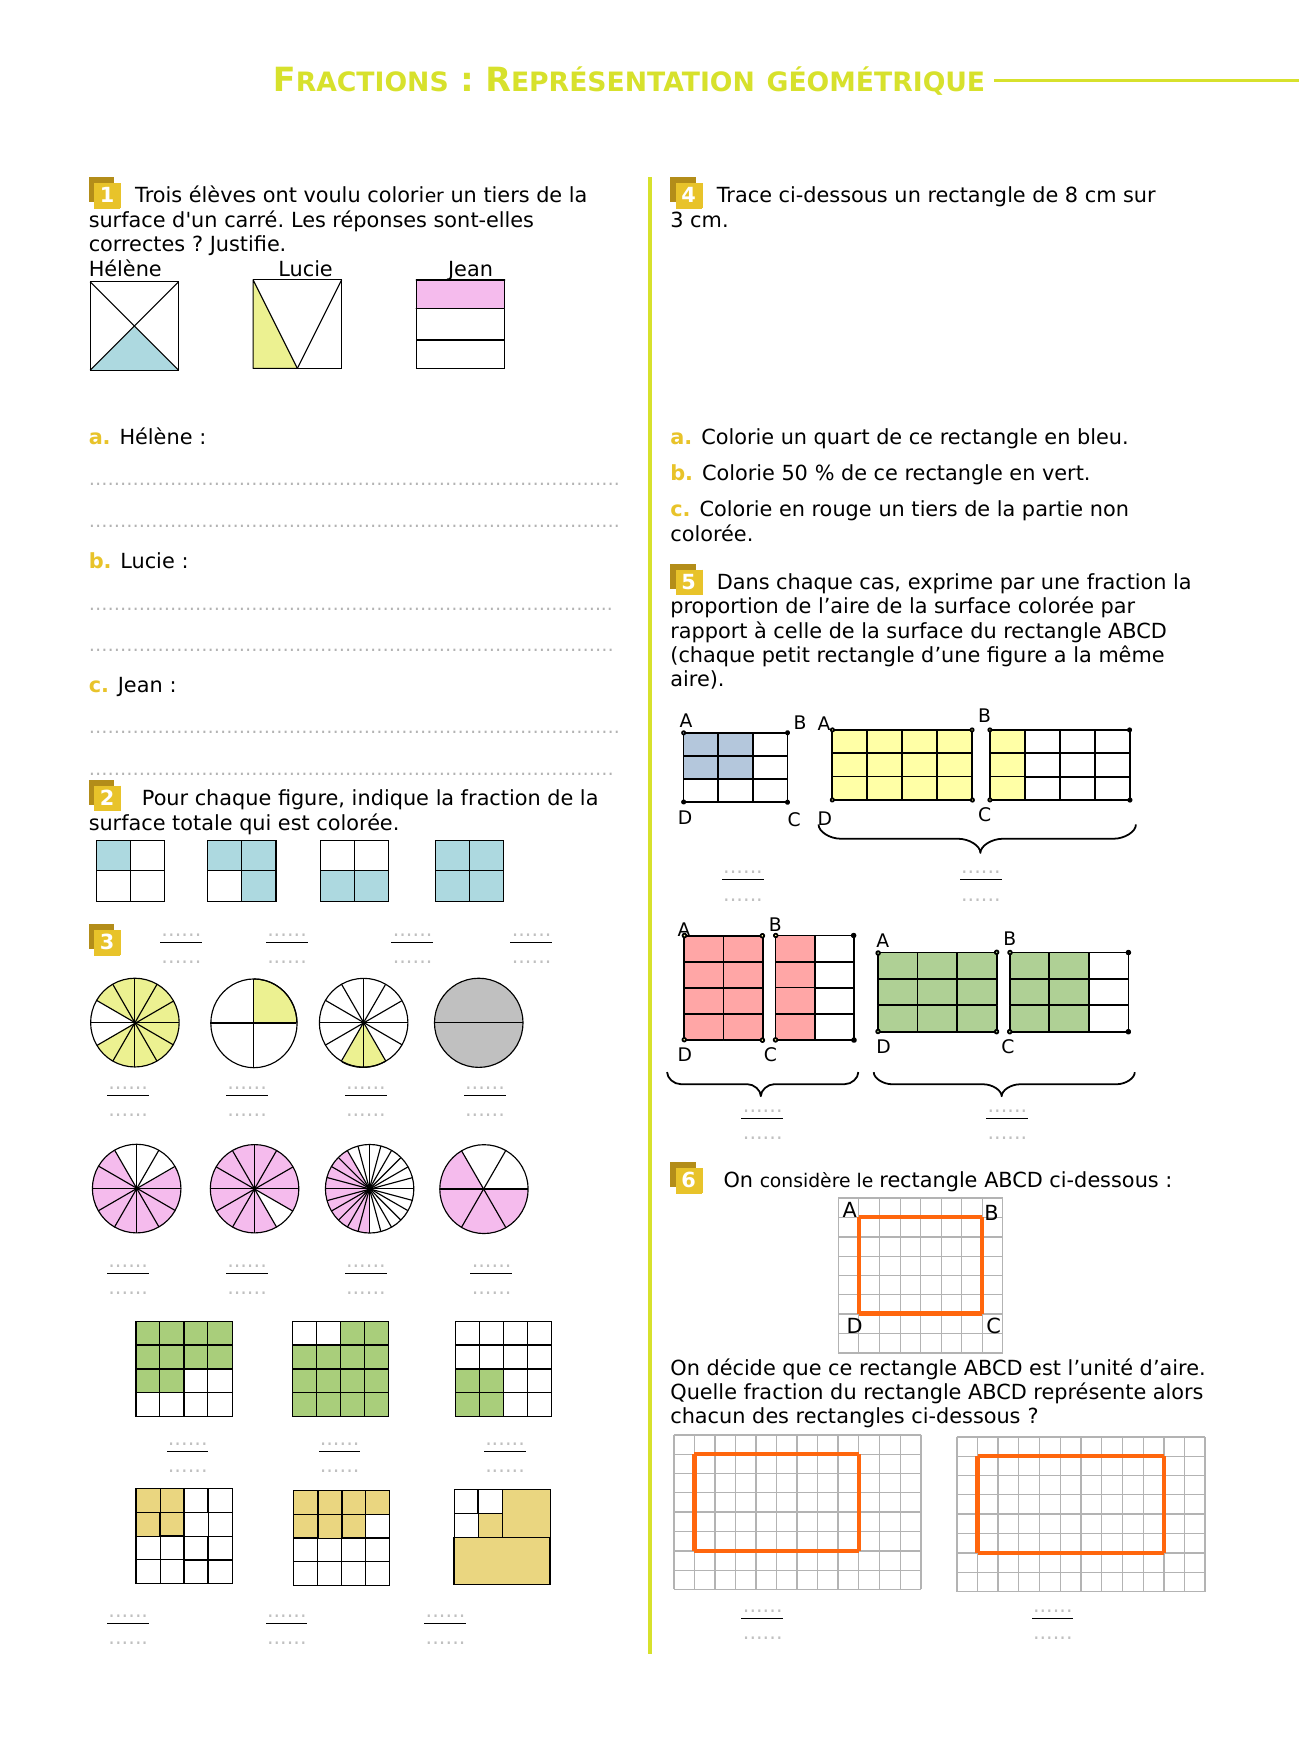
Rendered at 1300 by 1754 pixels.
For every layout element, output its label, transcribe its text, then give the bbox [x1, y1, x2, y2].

list Jean : …………………………………………………………………………. [88, 656, 629, 738]
text Hélène Lucie Jean [88, 257, 629, 281]
list Colorie un quart de ce rectangle en bleu. [670, 425, 1211, 449]
list Colorie en rouge un tiers de la partie non colorée. [670, 497, 1211, 546]
text ………………………………………………………………………… [88, 614, 629, 656]
list Colorie 50 % de ce rectangle en vert. [670, 461, 1211, 486]
list Lucie : ………………………………………………………………………... [88, 532, 629, 614]
list Trace ci-dessous un rectangle de 8 cm sur 3 cm. [670, 177, 1211, 232]
list Dans chaque cas, exprime par une fraction la proportion de l’aire de la surface colorée par rapport à celle de la surface du rectangle ABCD (chaque petit rectangle d’une figure a la même aire). [670, 564, 1211, 692]
text On décide que ce rectangle ABCD est l’unité d’aire. Quelle fraction du rectangle ABCD représente alors chacun des rectangles ci-dessous ? [670, 1356, 1211, 1428]
list Trois élèves ont voulu colorier un tiers de la surface d'un carré. Les réponses sont-elles correctes ? Justifie. [88, 177, 629, 257]
list Pour chaque figure, indique la fraction de la surface totale qui est colorée. [88, 780, 629, 835]
text ………………………………………………………………………… [88, 738, 629, 780]
list Hélène : …………………………………………………………………………. [88, 408, 629, 490]
text …………………………………………………………………………. [88, 490, 629, 532]
list On considère le rectangle ABCD ci-dessous : [696, 1162, 1211, 1193]
